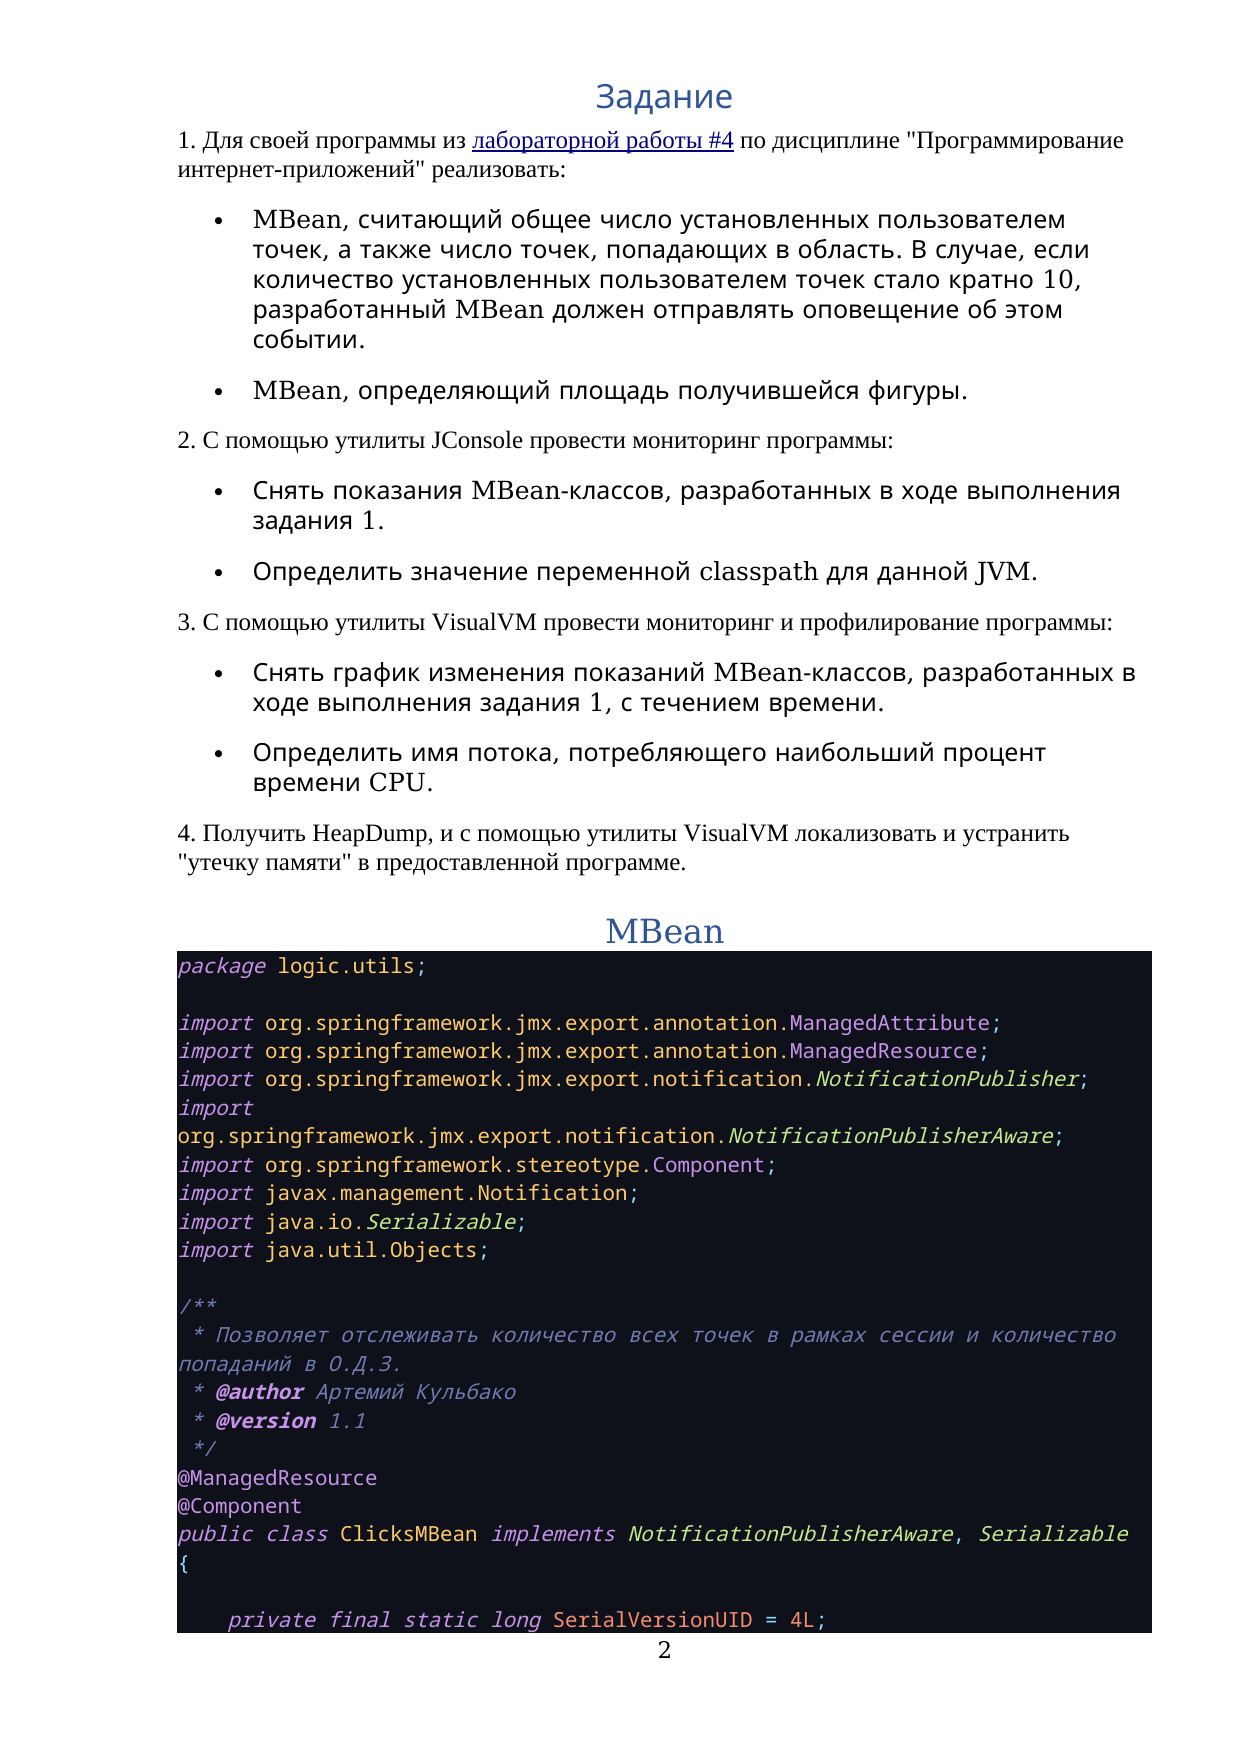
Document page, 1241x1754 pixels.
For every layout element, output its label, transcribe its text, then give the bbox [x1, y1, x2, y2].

text 2. С помощью утилиты JConsole провести мониторинг программы: [177, 425, 1152, 454]
text package logic.utils; import org.springframework.jmx.export.annotation.ManagedAttribute; import org.springframework.jmx.export.annotation.ManagedResource; import org.springframework.jmx.export.notification.NotificationPublisher; import org.springframework.jmx.export.notification.NotificationPublisherAware; import org.springframework.stereotype.Component; import javax.management.Notification; import java.io.Serializable; import java.util.Objects; /** * Позволяет отслеживать количество всех точек в рамках сессии и количество попаданий в О.Д.З. * @author Артемий Кульбако * @version 1.1 */ @ManagedResource @Component public class ClicksMBean implements NotificationPublisherAware, Serializable { private final static long SerialVersionUID = 4L; [177, 951, 1152, 1633]
list Определить имя потока, потребляющего наибольший процент времени CPU. [215, 737, 1152, 797]
list Определить значение переменной classpath для данной JVM. [215, 556, 1152, 586]
text 4. Получить HeapDump, и с помощью утилиты VisualVM локализовать и устранить "утечку памяти" в предоставленной программе. [177, 818, 1152, 875]
subtitle Задание [177, 75, 1152, 115]
list MBean, считающий общее число установленных пользователем точек, а также число точек, попадающих в область. В случае, если количество установленных пользователем точек стало кратно 10, разработанный MBean должен отправлять оповещение об этом событии. [215, 204, 1152, 354]
list Снять показания MBean-классов, разработанных в ходе выполнения задания 1. [215, 475, 1152, 535]
text 3. С помощью утилиты VisualVM провести мониторинг и профилирование программы: [177, 607, 1152, 635]
list MBean, определяющий площадь получившейся фигуры. [215, 374, 1152, 404]
text 1. Для своей программы из лабораторной работы #4 по дисциплине "Программирование интернет-приложений" реализовать: [177, 125, 1152, 183]
subtitle MBean [177, 911, 1152, 951]
list Снять график изменения показаний MBean-классов, разработанных в ходе выполнения задания 1, с течением времени. [215, 656, 1152, 716]
